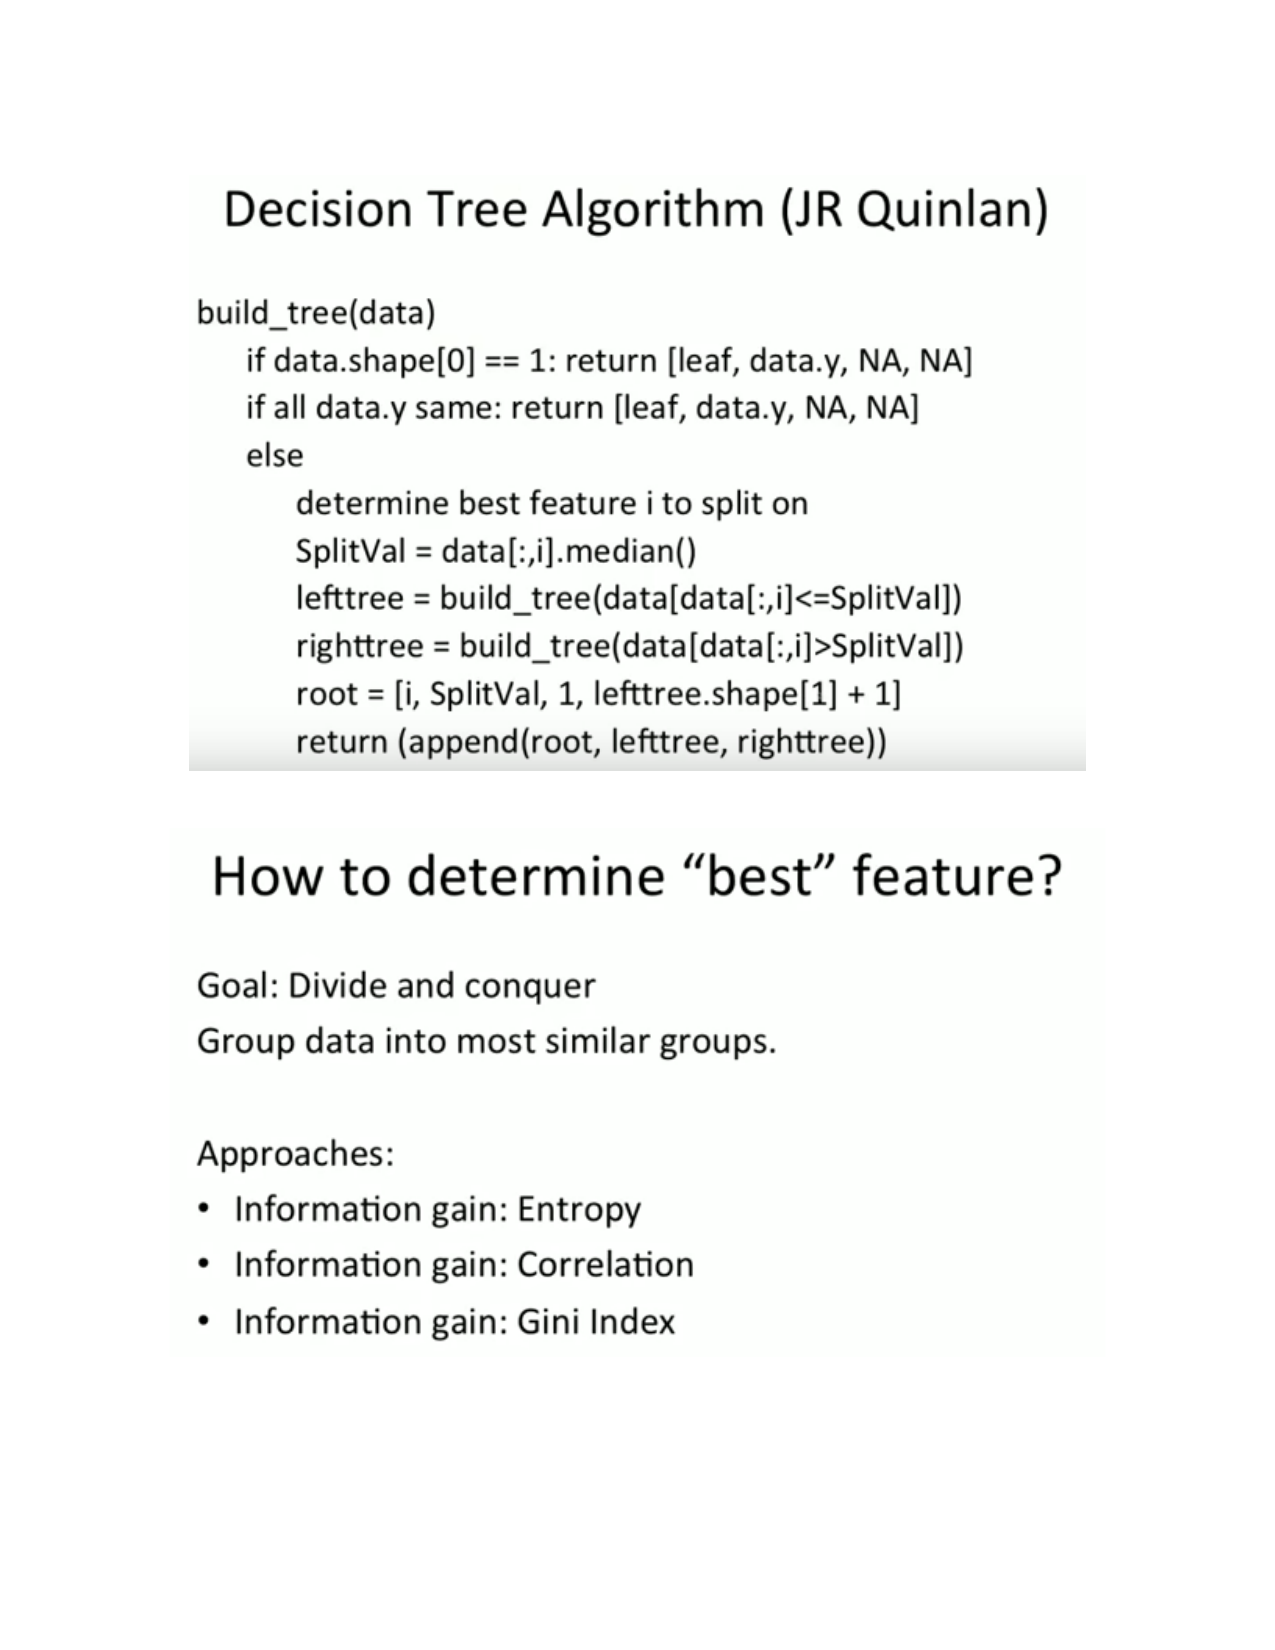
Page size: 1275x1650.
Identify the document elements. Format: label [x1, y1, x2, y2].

picture [189, 175, 1086, 771]
picture [169, 828, 1106, 1357]
